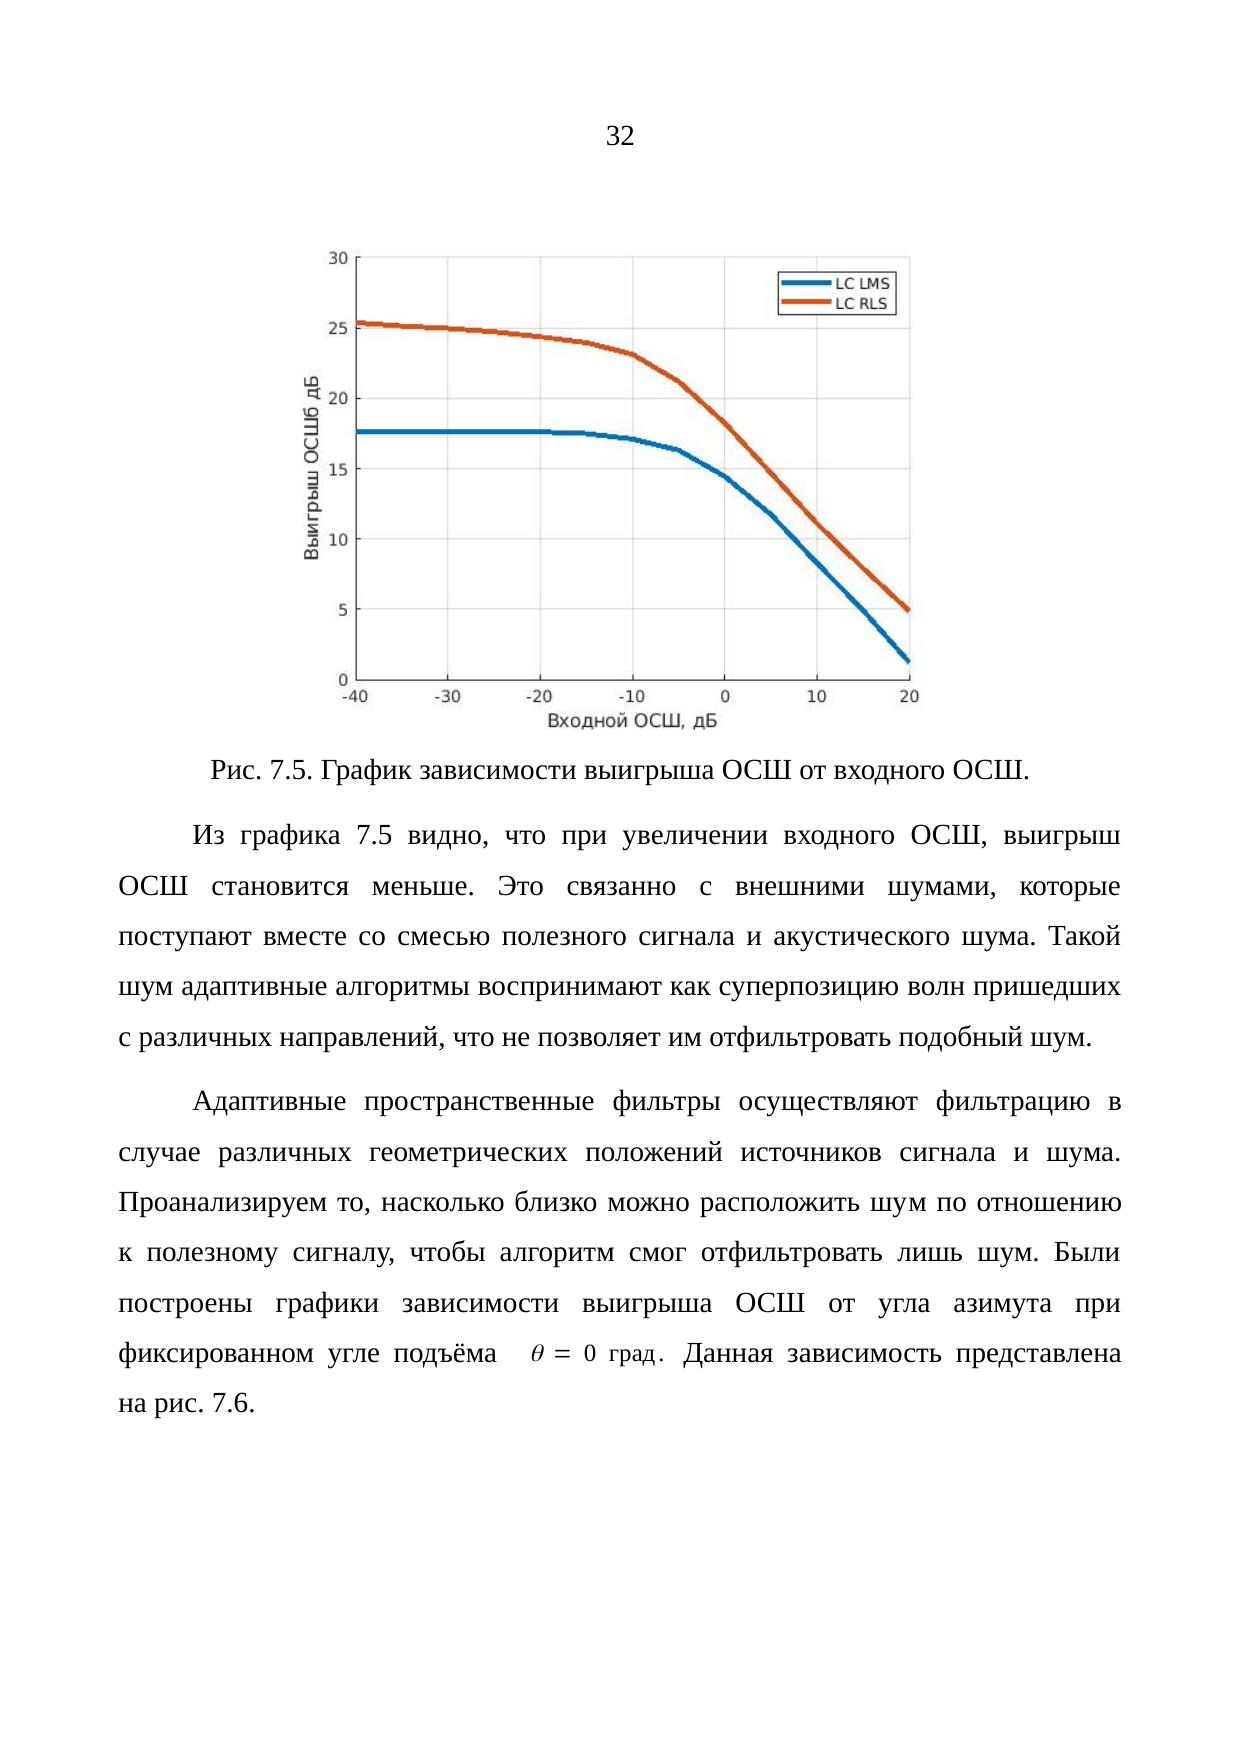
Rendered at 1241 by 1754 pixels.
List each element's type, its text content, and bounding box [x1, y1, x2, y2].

picture [263, 219, 977, 736]
text Адаптивные пространственные фильтры осуществляют фильтрацию в случае различных геометрических положений источников сигнала и шума. Проанализируем то, насколько близко можно расположить шум по отношению к полезному сигналу, чтобы алгоритм смог отфильтровать лишь шум. Были построены графики зависимости выигрыша ОСШ от угла азимута при фиксированном угле подъёма Данная зависимость представлена на рис. 7.6. [118, 1083, 1122, 1419]
text Из графика 7.5 видно, что при увеличении входного ОСШ, выигрыш ОСШ становится меньше. Это связанно с внешними шумами, которые поступают вместе со смесью полезного сигнала и акустического шума. Такой шум адаптивные алгоритмы воспринимают как суперпозицию волн пришедших с различных направлений, что не позволяет им отфильтровать подобный шум. [118, 817, 1122, 1052]
text Рис. 7.5. График зависимости выигрыша ОСШ от входного ОСШ. [118, 219, 1122, 786]
